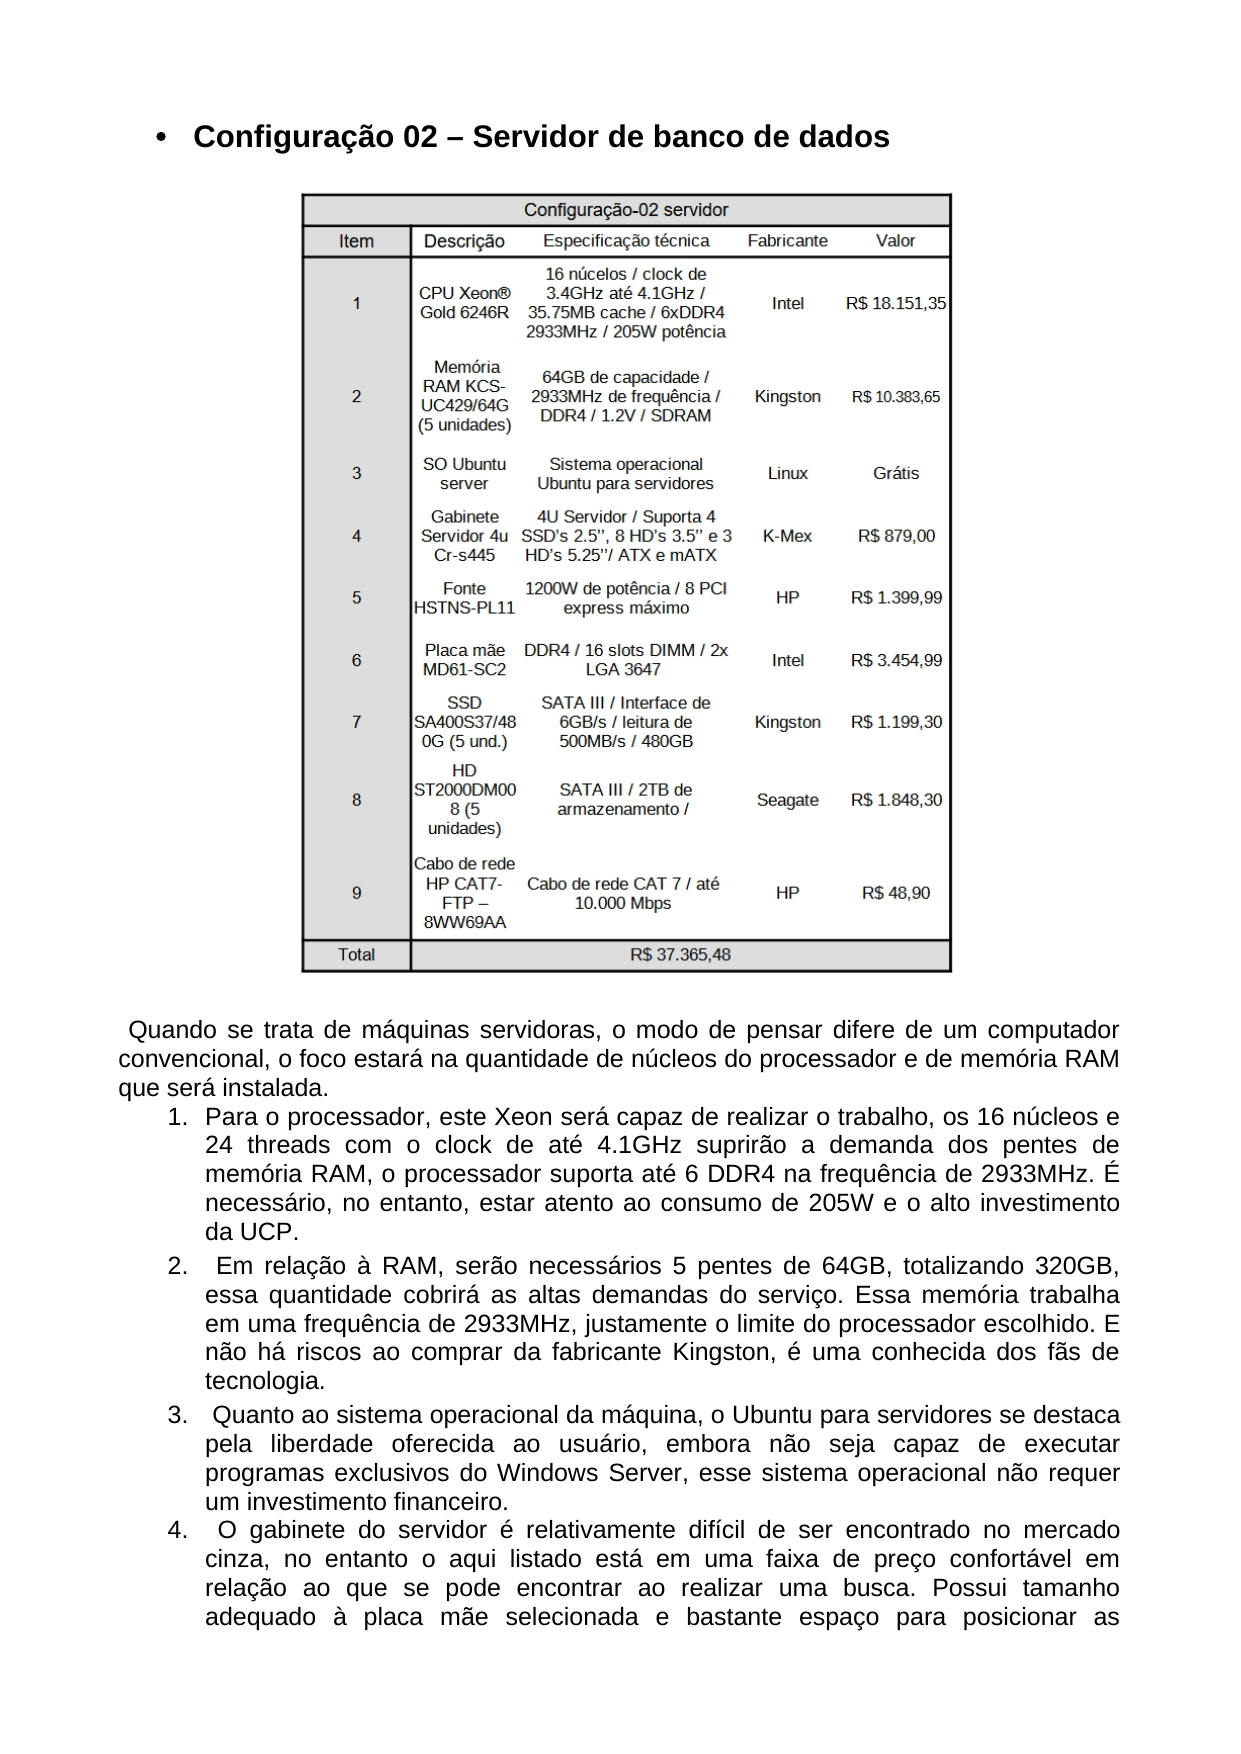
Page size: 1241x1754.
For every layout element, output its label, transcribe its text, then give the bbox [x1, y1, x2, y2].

text Quando se trata de máquinas servidoras, o modo de pensar difere de um computador convencional, o foco estará na quantidade de núcleos do processador e de memória RAM que será instalada. [118, 1015, 1122, 1102]
picture [149, 183, 1077, 980]
list Para o processador, este Xeon será capaz de realizar o trabalho, os 16 núcleos e 24 threads com o clock de até 4.1GHz suprirão a demanda dos pentes de memória RAM, o processador suporta até 6 DDR4 na frequência de 2933MHz. É necessário, no entanto, estar atento ao consumo de 205W e o alto investimento da UCP. [167, 1102, 1122, 1245]
list Configuração 02 – Servidor de banco de dados [156, 118, 1122, 154]
list O gabinete do servidor é relativamente difícil de ser encontrado no mercado cinza, no entanto o aqui listado está em uma faixa de preço confortável em relação ao que se pode encontrar ao realizar uma busca. Possui tamanho adequado à placa mãe selecionada e bastante espaço para posicionar as [167, 1516, 1122, 1631]
list Quanto ao sistema operacional da máquina, o Ubuntu para servidores se destaca pela liberdade oferecida ao usuário, embora não seja capaz de executar programas exclusivos do Windows Server, esse sistema operacional não requer um investimento financeiro. [167, 1401, 1122, 1516]
list Em relação à RAM, serão necessários 5 pentes de 64GB, totalizando 320GB, essa quantidade cobrirá as altas demandas do serviço. Essa memória trabalha em uma frequência de 2933MHz, justamente o limite do processador escolhido. E não há riscos ao comprar da fabricante Kingston, é uma conhecida dos fãs de tecnologia. [167, 1251, 1122, 1395]
